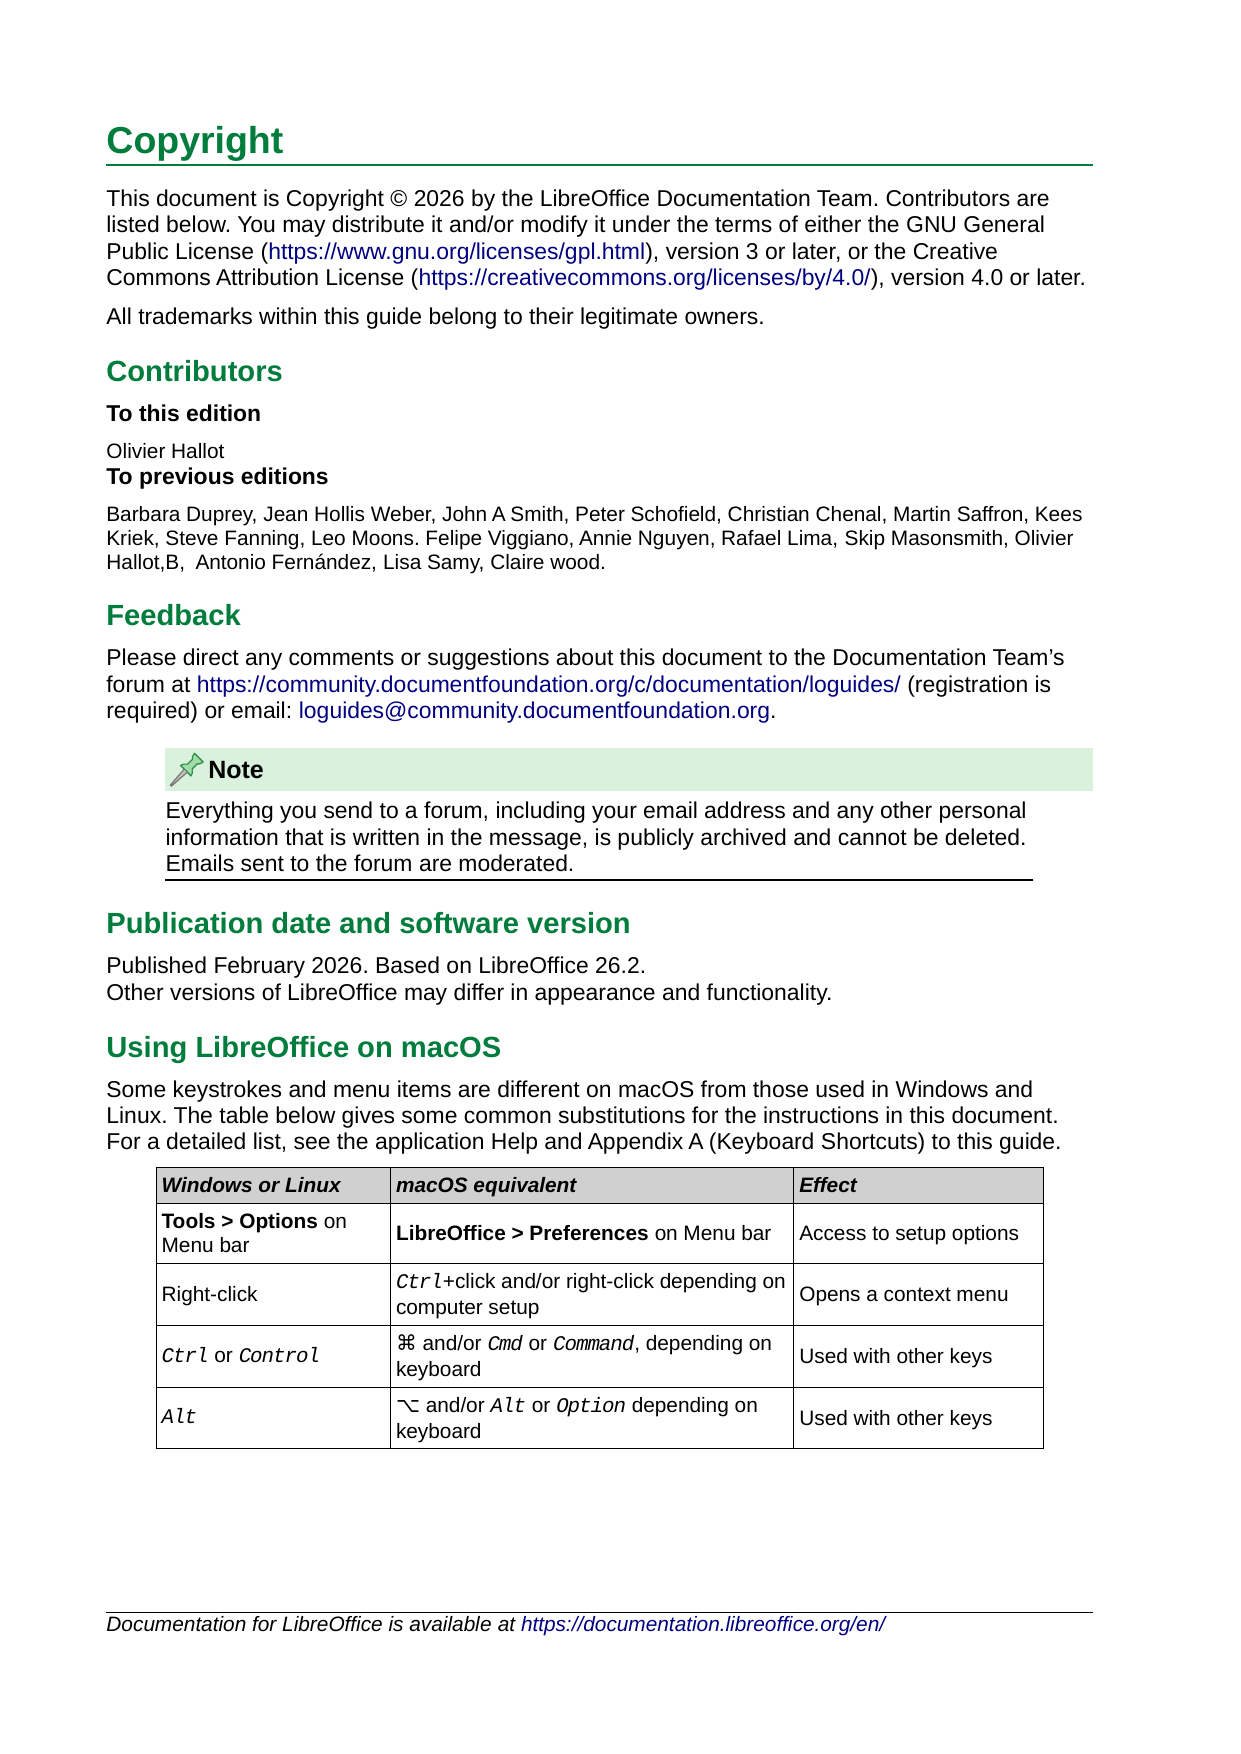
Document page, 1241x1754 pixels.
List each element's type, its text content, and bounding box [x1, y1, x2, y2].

table_cell Used with other keys [794, 1326, 1043, 1387]
table_cell Ctrl or Control [157, 1326, 390, 1387]
subtitle Publication date and software version [106, 906, 1093, 940]
text Published February 2026. Based on LibreOffice 26.2. Other versions of LibreOffice may differ in appearance and functionality. [106, 952, 1093, 1005]
table_header macOS equivalent [391, 1168, 793, 1203]
text To previous editions [106, 463, 1093, 489]
table_cell ⌘ and/or Cmd or Command, depending on keyboard [391, 1326, 793, 1387]
table_header Windows or Linux [157, 1168, 390, 1203]
subtitle Copyright [106, 118, 1093, 164]
subtitle Feedback [106, 598, 1093, 632]
text To this edition [106, 400, 1093, 426]
subtitle Note [165, 748, 1093, 791]
table_cell Alt [157, 1388, 390, 1448]
table_cell Tools > Options on Menu bar [157, 1204, 390, 1263]
table_header Effect [794, 1168, 1043, 1203]
text Some keystrokes and menu items are different on macOS from those used in Windows and Linux. The table below gives some common substitutions for the instructions in this document. For a detailed list, see the application Help and Appendix A (Keyboard Shortcuts) to this guide. [106, 1076, 1093, 1155]
table_cell Access to setup options [794, 1204, 1043, 1263]
text Everything you send to a forum, including your email address and any other personal information that is written in the message, is publicly archived and cannot be deleted. Emails sent to the forum are moderated. [165, 797, 1033, 879]
table_cell LibreOffice > Preferences on Menu bar [391, 1204, 793, 1263]
table_cell Right-click [157, 1264, 390, 1325]
table_cell Ctrl+click and/or right-click depending on computer setup [391, 1264, 793, 1325]
table_cell Used with other keys [794, 1388, 1043, 1448]
table_cell ⌥ and/or Alt or Option depending on keyboard [391, 1388, 793, 1448]
text Please direct any comments or suggestions about this document to the Documentation Team’s forum at https://community.documentfoundation.org/c/documentation/loguides/ (registration is required) or email: loguides@community.documentfoundation.org. [106, 644, 1093, 723]
text This document is Copyright © 2026 by the LibreOffice Documentation Team. Contributors are listed below. You may distribute it and/or modify it under the terms of either the GNU General Public License (https://www.gnu.org/licenses/gpl.html), version 3 or later, or the Creative Commons Attribution License (https://creativecommons.org/licenses/by/4.0/), version 4.0 or later. [106, 185, 1093, 291]
text Barbara Duprey, Jean Hollis Weber, John A Smith, Peter Schofield, Christian Chenal, Martin Saffron, Kees Kriek, Steve Fanning, Leo Moons. Felipe Viggiano, Annie Nguyen, Rafael Lima, ‍Skip Masonsmith, Olivier Hallot,B, Antonio Fernández, ‍Lisa Samy, Claire wood. [106, 502, 1093, 574]
text Olivier Hallot [106, 439, 1093, 463]
subtitle Contributors [106, 354, 1093, 388]
text All trademarks within this guide belong to their legitimate owners. [106, 303, 1093, 329]
subtitle Using LibreOffice on macOS [106, 1030, 1093, 1063]
table_cell Opens a context menu [794, 1264, 1043, 1325]
